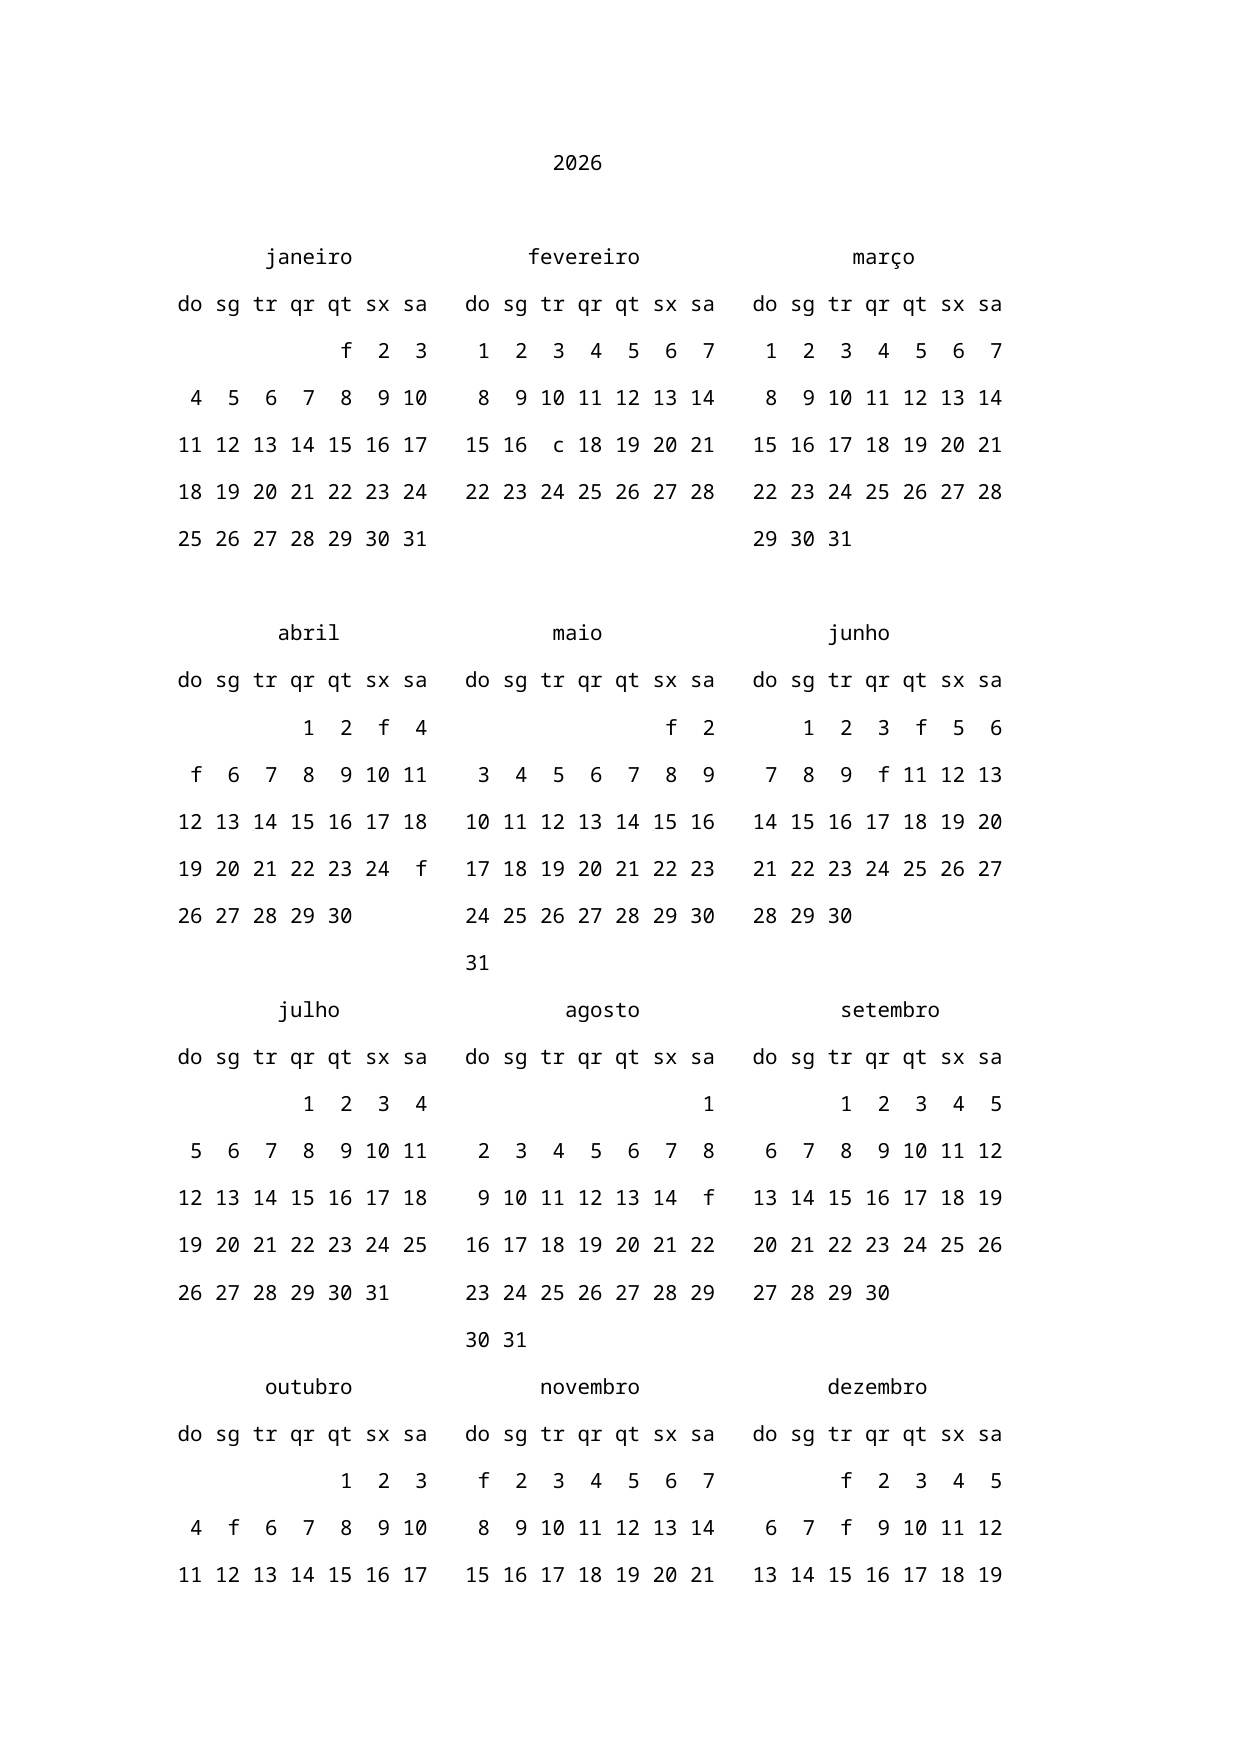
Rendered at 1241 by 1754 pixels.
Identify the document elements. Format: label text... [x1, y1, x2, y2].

text 1 2 3 f 2 3 4 5 6 7 f 2 3 4 5 [177, 1466, 1063, 1494]
text 1 2 3 4 1 1 2 3 4 5 [177, 1089, 1063, 1118]
text do sg tr qr qt sx sa do sg tr qr qt sx sa do sg tr qr qt sx sa [177, 666, 1063, 694]
text 5 6 7 8 9 10 11 2 3 4 5 6 7 8 6 7 8 9 10 11 12 [177, 1136, 1063, 1165]
text julho agosto setembro [177, 995, 1063, 1023]
text 12 13 14 15 16 17 18 10 11 12 13 14 15 16 14 15 16 17 18 19 20 [177, 807, 1063, 835]
text 30 31 [177, 1325, 1063, 1353]
text 11 12 13 14 15 16 17 15 16 c 18 19 20 21 15 16 17 18 19 20 21 [177, 430, 1063, 458]
text 19 20 21 22 23 24 f 17 18 19 20 21 22 23 21 22 23 24 25 26 27 [177, 854, 1063, 882]
text do sg tr qr qt sx sa do sg tr qr qt sx sa do sg tr qr qt sx sa [177, 289, 1063, 317]
text f 6 7 8 9 10 11 3 4 5 6 7 8 9 7 8 9 f 11 12 13 [177, 760, 1063, 788]
text 4 f 6 7 8 9 10 8 9 10 11 12 13 14 6 7 f 9 10 11 12 [177, 1513, 1063, 1541]
text 31 [177, 948, 1063, 976]
text do sg tr qr qt sx sa do sg tr qr qt sx sa do sg tr qr qt sx sa [177, 1042, 1063, 1071]
text 2026 [177, 148, 1063, 176]
text do sg tr qr qt sx sa do sg tr qr qt sx sa do sg tr qr qt sx sa [177, 1419, 1063, 1447]
text 4 5 6 7 8 9 10 8 9 10 11 12 13 14 8 9 10 11 12 13 14 [177, 383, 1063, 411]
text 11 12 13 14 15 16 17 15 16 17 18 19 20 21 13 14 15 16 17 18 19 [177, 1560, 1063, 1588]
text 1 2 f 4 f 2 1 2 3 f 5 6 [177, 713, 1063, 741]
text 18 19 20 21 22 23 24 22 23 24 25 26 27 28 22 23 24 25 26 27 28 [177, 477, 1063, 506]
text janeiro fevereiro março [177, 242, 1063, 270]
text 19 20 21 22 23 24 25 16 17 18 19 20 21 22 20 21 22 23 24 25 26 [177, 1231, 1063, 1259]
text f 2 3 1 2 3 4 5 6 7 1 2 3 4 5 6 7 [177, 336, 1063, 364]
text abril maio junho [177, 618, 1063, 647]
text 26 27 28 29 30 31 23 24 25 26 27 28 29 27 28 29 30 [177, 1278, 1063, 1306]
text 12 13 14 15 16 17 18 9 10 11 12 13 14 f 13 14 15 16 17 18 19 [177, 1183, 1063, 1212]
text 26 27 28 29 30 24 25 26 27 28 29 30 28 29 30 [177, 901, 1063, 929]
text 25 26 27 28 29 30 31 29 30 31 [177, 524, 1063, 553]
text outubro novembro dezembro [177, 1372, 1063, 1400]
